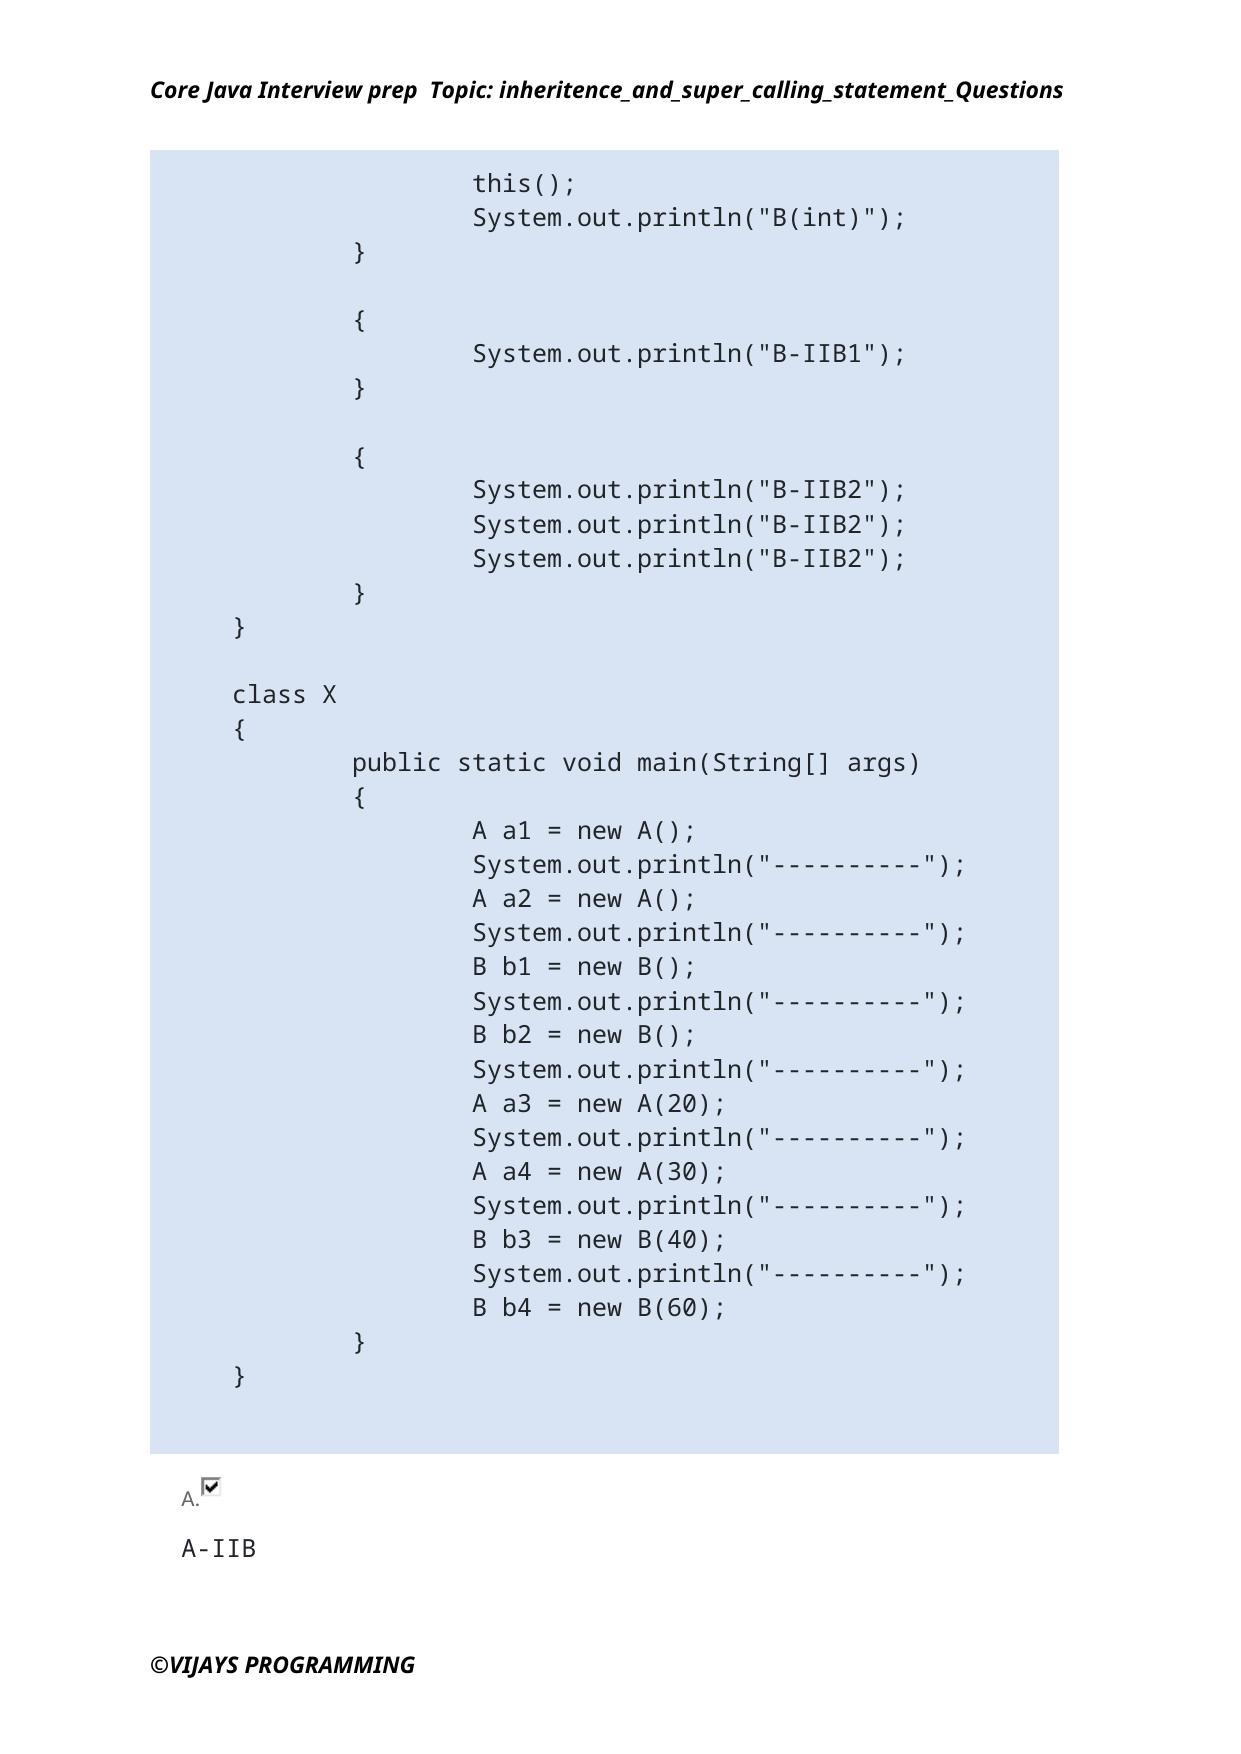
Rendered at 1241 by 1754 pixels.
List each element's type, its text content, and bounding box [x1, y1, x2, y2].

table_cell [150, 1454, 1090, 1580]
table_header [1060, 150, 1090, 1454]
table_header [150, 150, 216, 1454]
table_header this(); System.out.println("B(int)"); } { System.out.println("B-IIB1"); } { System.out.println("B-IIB2"); System.out.println("B-IIB2"); System.out.println("B-IIB2"); } } class X { public static void main(String[] args) { A a1 = new A(); System.out.println("----------"); A a2 = new A(); System.out.println("----------"); B b1 = new B(); System.out.println("----------"); B b2 = new B(); System.out.println("----------"); A a3 = new A(20); System.out.println("----------"); A a4 = new A(30); System.out.println("----------"); B b3 = new B(40); System.out.println("----------"); B b4 = new B(60); } } [216, 150, 1059, 1454]
table_header A. A-IIB [181, 1470, 319, 1564]
